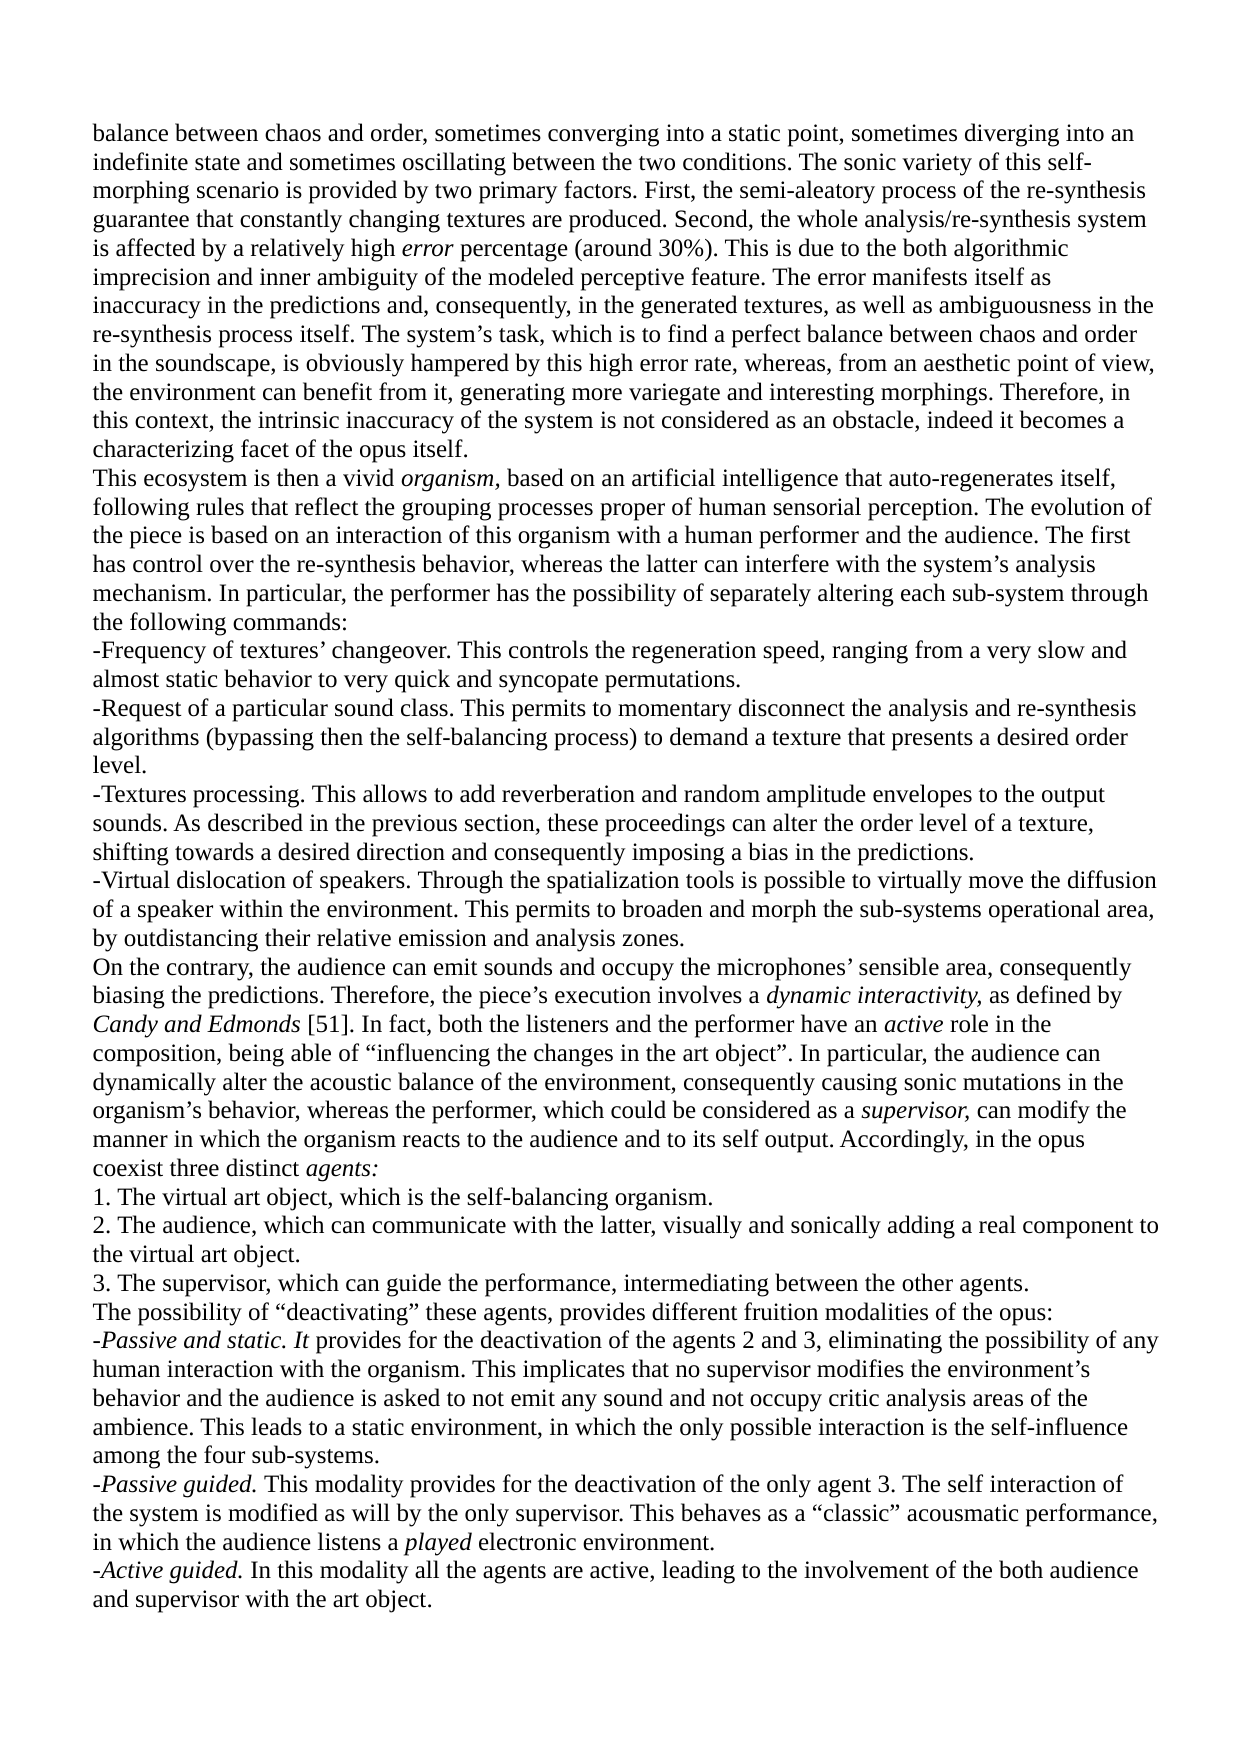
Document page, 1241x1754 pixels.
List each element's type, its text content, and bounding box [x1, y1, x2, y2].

text -Virtual dislocation of speakers. Through the spatialization tools is possible to virtually move the diffusion of a speaker within the environment. This permits to broaden and morph the sub-systems operational area, by outdistancing their relative emission and analysis zones. [92, 866, 1160, 952]
text 2. The audience, which can communicate with the latter, visually and sonically adding a real component to the virtual art object. [92, 1211, 1160, 1268]
text balance between chaos and order, sometimes converging into a static point, sometimes diverging into an indefinite state and sometimes oscillating between the two conditions. The sonic variety of this self-morphing scenario is provided by two primary factors. First, the semi-aleatory process of the re-synthesis guarantee that constantly changing textures are produced. Second, the whole analysis/re-synthesis system is affected by a relatively high error percentage (around 30%). This is due to the both algorithmic imprecision and inner ambiguity of the modeled perceptive feature. The error manifests itself as inaccuracy in the predictions and, consequently, in the generated textures, as well as ambiguousness in the re-synthesis process itself. The system’s task, which is to find a perfect balance between chaos and order in the soundscape, is obviously hampered by this high error rate, whereas, from an aesthetic point of view, the environment can benefit from it, generating more variegate and interesting morphings. Therefore, in this context, the intrinsic inaccuracy of the system is not considered as an obstacle, indeed it becomes a characterizing facet of the opus itself. [92, 118, 1160, 463]
text On the contrary, the audience can emit sounds and occupy the microphones’ sensible area, consequently biasing the predictions. Therefore, the piece’s execution involves a dynamic interactivity, as defined by Candy and Edmonds [51]. In fact, both the listeners and the performer have an active role in the composition, being able of “influencing the changes in the art object”. In particular, the audience can dynamically alter the acoustic balance of the environment, consequently causing sonic mutations in the organism’s behavior, whereas the performer, which could be considered as a supervisor, can modify the manner in which the organism reacts to the audience and to its self output. Accordingly, in the opus coexist three distinct agents: [92, 952, 1160, 1182]
text The possibility of “deactivating” these agents, provides different fruition modalities of the opus: [92, 1297, 1160, 1326]
text 1. The virtual art object, which is the self-balancing organism. [92, 1182, 1160, 1211]
text -Passive and static. It provides for the deactivation of the agents 2 and 3, eliminating the possibility of any human interaction with the organism. This implicates that no supervisor modifies the environment’s behavior and the audience is asked to not emit any sound and not occupy critic analysis areas of the ambience. This leads to a static environment, in which the only possible interaction is the self-influence among the four sub-systems. [92, 1326, 1160, 1469]
text 3. The supervisor, which can guide the performance, intermediating between the other agents. [92, 1268, 1160, 1297]
text -Textures processing. This allows to add reverberation and random amplitude envelopes to the output sounds. As described in the previous section, these proceedings can alter the order level of a texture, shifting towards a desired direction and consequently imposing a bias in the predictions. [92, 779, 1160, 866]
text This ecosystem is then a vivid organism, based on an artificial intelligence that auto-regenerates itself, following rules that reflect the grouping processes proper of human sensorial perception. The evolution of the piece is based on an interaction of this organism with a human performer and the audience. The first has control over the re-synthesis behavior, whereas the latter can interfere with the system’s analysis mechanism. In particular, the performer has the possibility of separately altering each sub-system through the following commands: [92, 463, 1160, 636]
text -Passive guided. This modality provides for the deactivation of the only agent 3. The self interaction of the system is modified as will by the only supervisor. This behaves as a “classic” acousmatic performance, in which the audience listens a played electronic environment. [92, 1469, 1160, 1556]
text -Request of a particular sound class. This permits to momentary disconnect the analysis and re-synthesis algorithms (bypassing then the self-balancing process) to demand a texture that presents a desired order level. [92, 693, 1160, 779]
text -Frequency of textures’ changeover. This controls the regeneration speed, ranging from a very slow and almost static behavior to very quick and syncopate permutations. [92, 636, 1160, 693]
text -Active guided. In this modality all the agents are active, leading to the involvement of the both audience and supervisor with the art object. [92, 1556, 1160, 1613]
